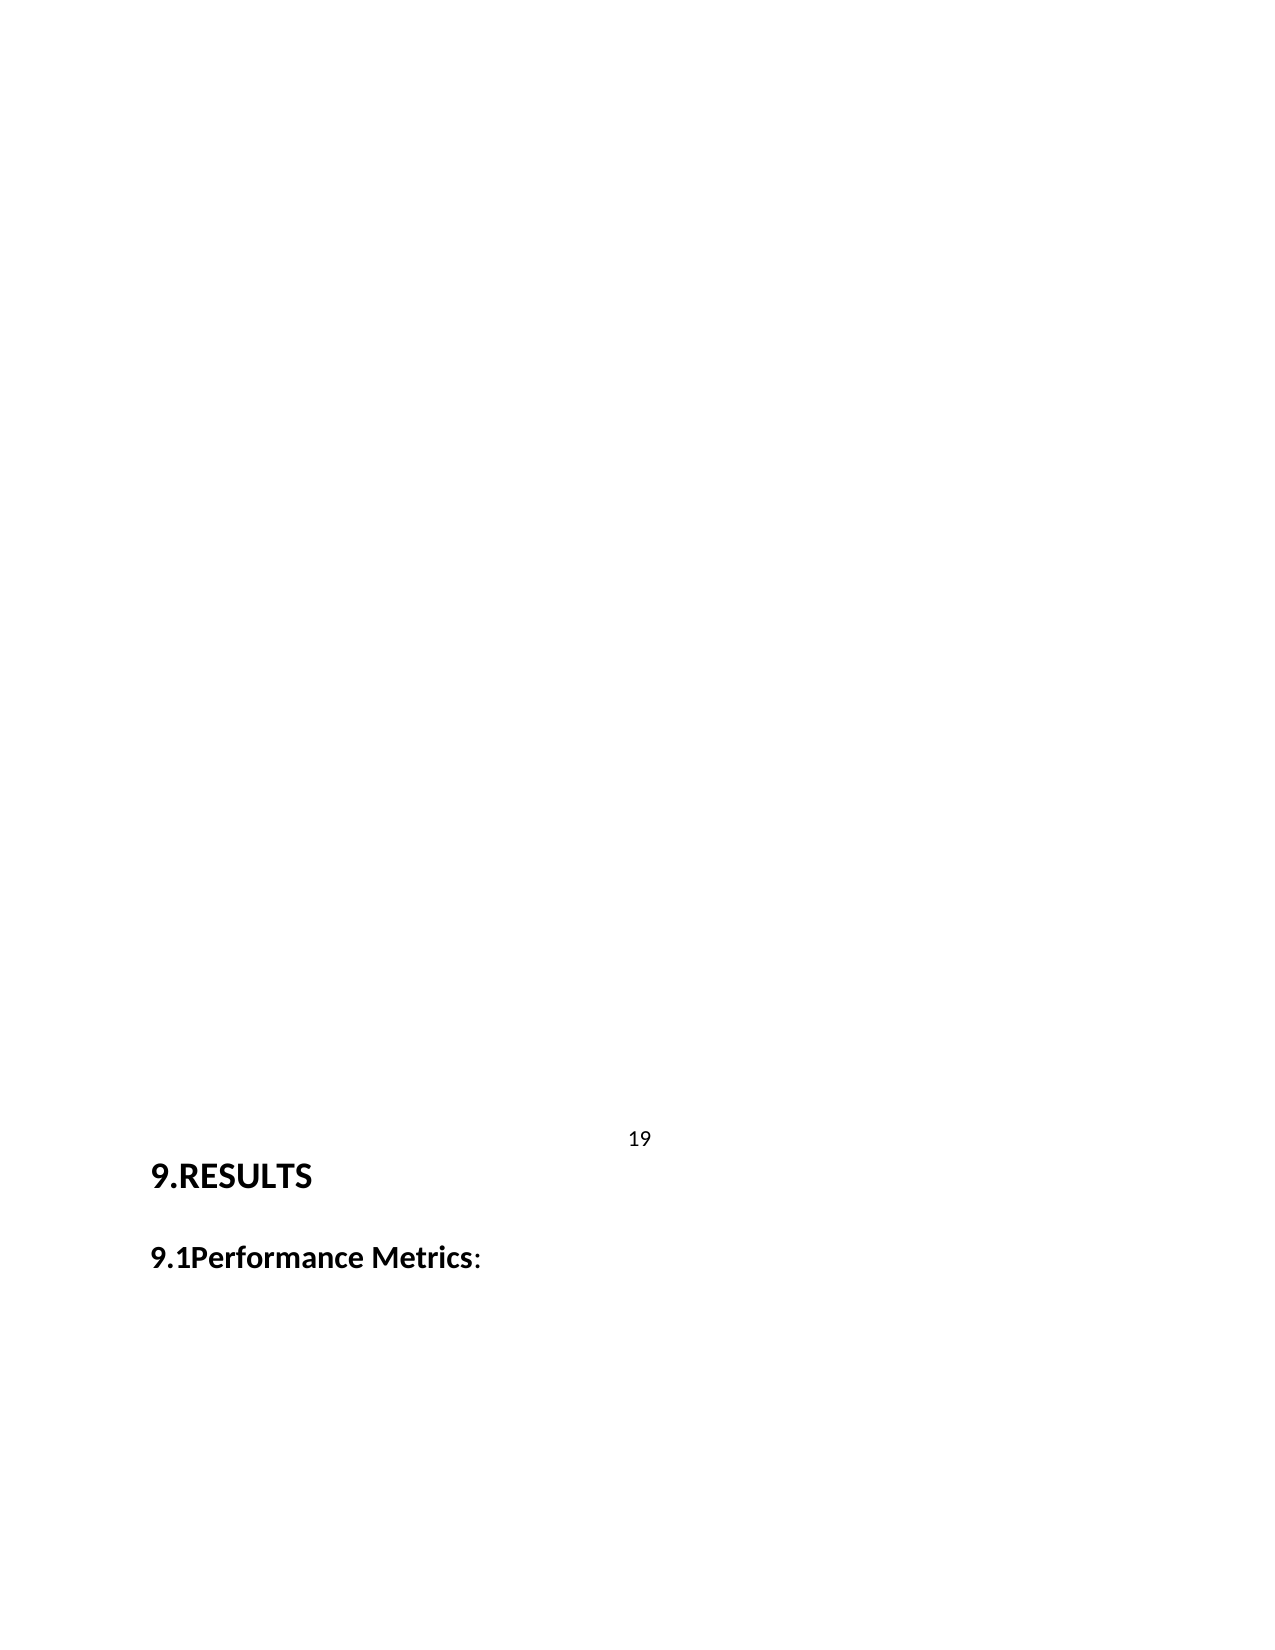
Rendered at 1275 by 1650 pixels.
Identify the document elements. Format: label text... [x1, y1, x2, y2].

picture [150, 143, 1033, 913]
text 9.RESULTS [150, 1152, 1269, 1197]
text 9.1Performance Metrics: [149, 1237, 1269, 1277]
text 19 [628, 1124, 1269, 1152]
